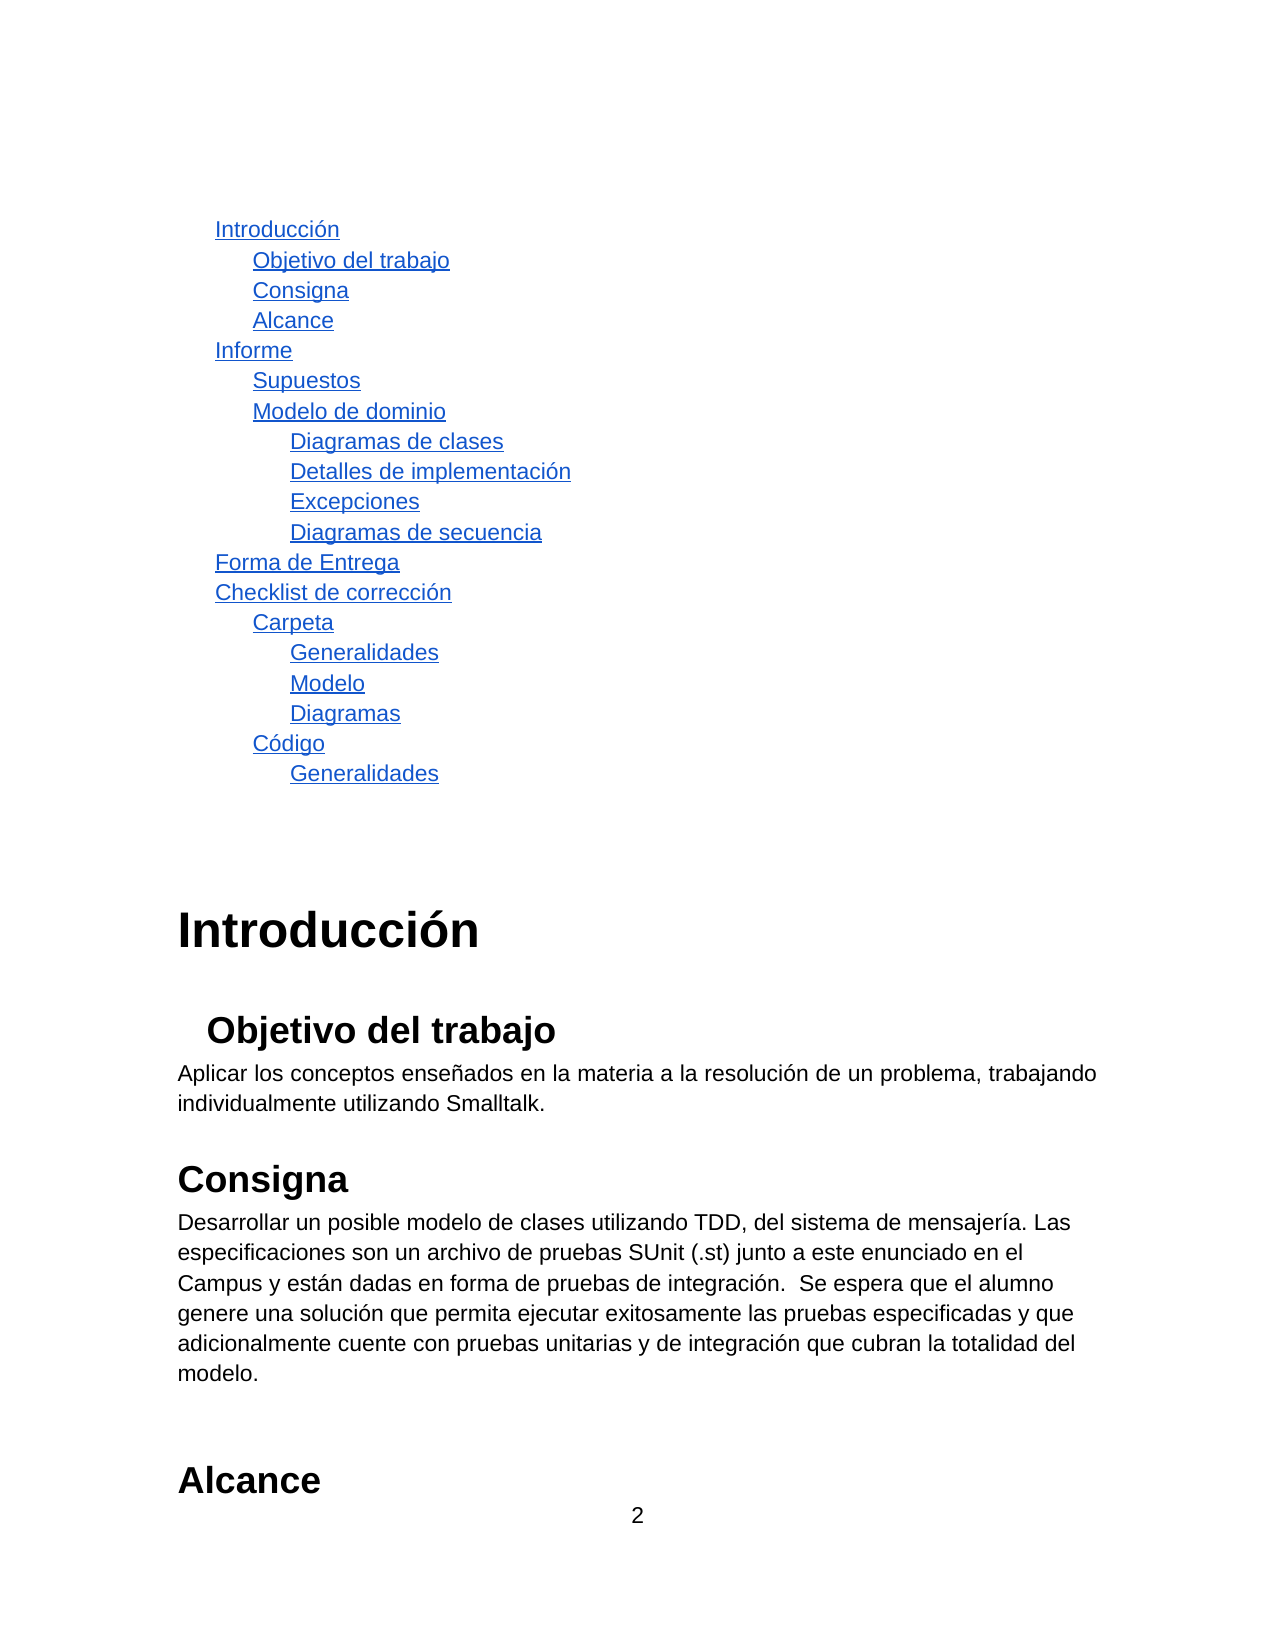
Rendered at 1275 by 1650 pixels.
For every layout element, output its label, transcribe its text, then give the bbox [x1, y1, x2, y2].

text Aplicar los conceptos enseñados en la materia a la resolución de un problema, trabajando individualmente utilizando Smalltalk. [177, 1060, 1098, 1116]
text Carpeta [252, 609, 1098, 635]
text Forma de Entrega [215, 549, 1098, 575]
text Introducción [215, 216, 1098, 243]
text Objetivo del trabajo [252, 247, 1098, 273]
text Modelo de dominio [252, 398, 1098, 424]
text Detalles de implementación [290, 458, 1098, 484]
text Generalidades [290, 639, 1098, 666]
text Alcance [252, 307, 1098, 333]
text Informe [215, 337, 1098, 363]
text Modelo [290, 669, 1098, 696]
text Checklist de corrección [215, 579, 1098, 605]
text Consigna [252, 277, 1098, 303]
text Excepciones [290, 488, 1098, 514]
text Generalidades [290, 760, 1098, 786]
subtitle Consigna [177, 1158, 1098, 1201]
subtitle Introducción [177, 901, 1098, 958]
subtitle Alcance [177, 1458, 1098, 1501]
text Diagramas [290, 700, 1098, 726]
text Diagramas de secuencia [290, 518, 1098, 545]
subtitle Objetivo del trabajo [206, 1008, 1098, 1051]
text Supuestos [252, 367, 1098, 394]
text Diagramas de clases [290, 428, 1098, 454]
text Código [252, 730, 1098, 756]
text Desarrollar un posible modelo de clases utilizando TDD, del sistema de mensajería. Las especificaciones son un archivo de pruebas SUnit (.st) junto a este enunciado en el Campus y están dadas en forma de pruebas de integración. Se espera que el alumno genere una solución que permita ejecutar exitosamente las pruebas especificadas y que adicionalmente cuente con pruebas unitarias y de integración que cubran la totalidad del modelo. [177, 1209, 1098, 1386]
